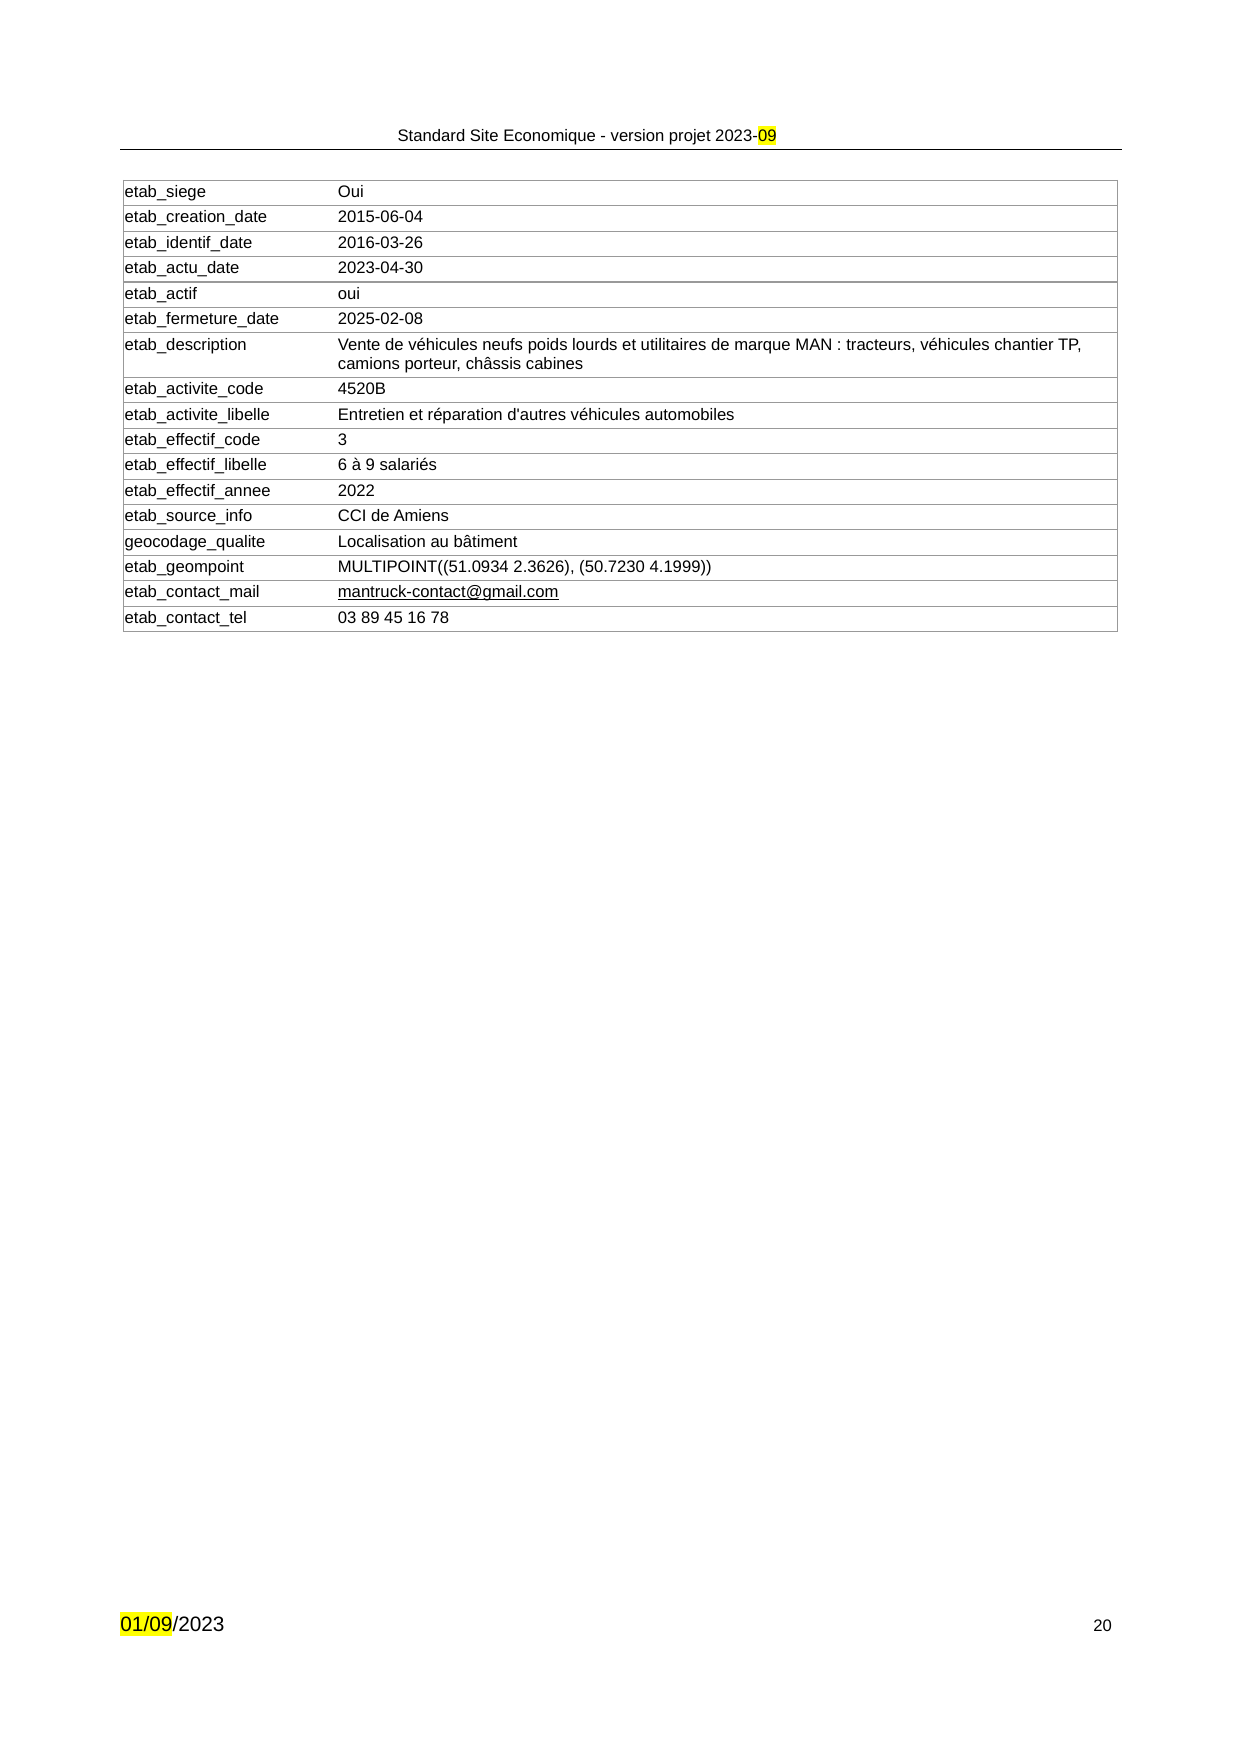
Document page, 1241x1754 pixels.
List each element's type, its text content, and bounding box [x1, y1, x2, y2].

table_cell 4520B [337, 378, 1117, 402]
table_cell etab_effectif_annee [124, 480, 337, 504]
table_cell 2016-03-26 [337, 232, 1117, 256]
table_cell 2025-02-08 [337, 308, 1117, 332]
table_cell etab_contact_mail [124, 581, 337, 606]
table_cell etab_effectif_code [124, 429, 337, 453]
table_cell 2022 [337, 480, 1117, 504]
table_cell Entretien et réparation d'autres véhicules automobiles [337, 403, 1117, 428]
table_cell etab_fermeture_date [124, 308, 337, 332]
table_cell geocodage_qualite [124, 530, 337, 555]
table_cell CCI de Amiens [337, 505, 1117, 529]
table_cell etab_actu_date [124, 257, 337, 281]
table_cell 3 [337, 429, 1117, 453]
table_cell oui [337, 283, 1117, 307]
table_cell etab_activite_code [124, 378, 337, 402]
table_cell etab_actif [124, 283, 337, 307]
table_cell 03 89 45 16 78 [337, 607, 1117, 631]
table_cell etab_identif_date [124, 232, 337, 256]
table_cell Vente de véhicules neufs poids lourds et utilitaires de marque MAN : tracteurs, véhicules chantier TP, camions porteur, châssis cabines [337, 333, 1117, 377]
table_cell etab_description [124, 333, 337, 377]
table_cell etab_siege [124, 181, 337, 205]
table_cell 2015-06-04 [337, 206, 1117, 231]
table_cell 2023-04-30 [337, 257, 1117, 281]
table_cell 6 à 9 salariés [337, 454, 1117, 478]
table_cell etab_effectif_libelle [124, 454, 337, 478]
table_cell Oui [337, 181, 1117, 205]
table_cell Localisation au bâtiment [337, 530, 1117, 555]
table_cell mantruck-contact@gmail.com [337, 581, 1117, 606]
table_cell etab_activite_libelle [124, 403, 337, 428]
table_cell etab_geompoint [124, 556, 337, 580]
table_cell etab_source_info [124, 505, 337, 529]
table_cell etab_contact_tel [124, 607, 337, 631]
table_cell etab_creation_date [124, 206, 337, 231]
table_cell MULTIPOINT((51.0934 2.3626), (50.7230 4.1999)) [337, 556, 1117, 580]
